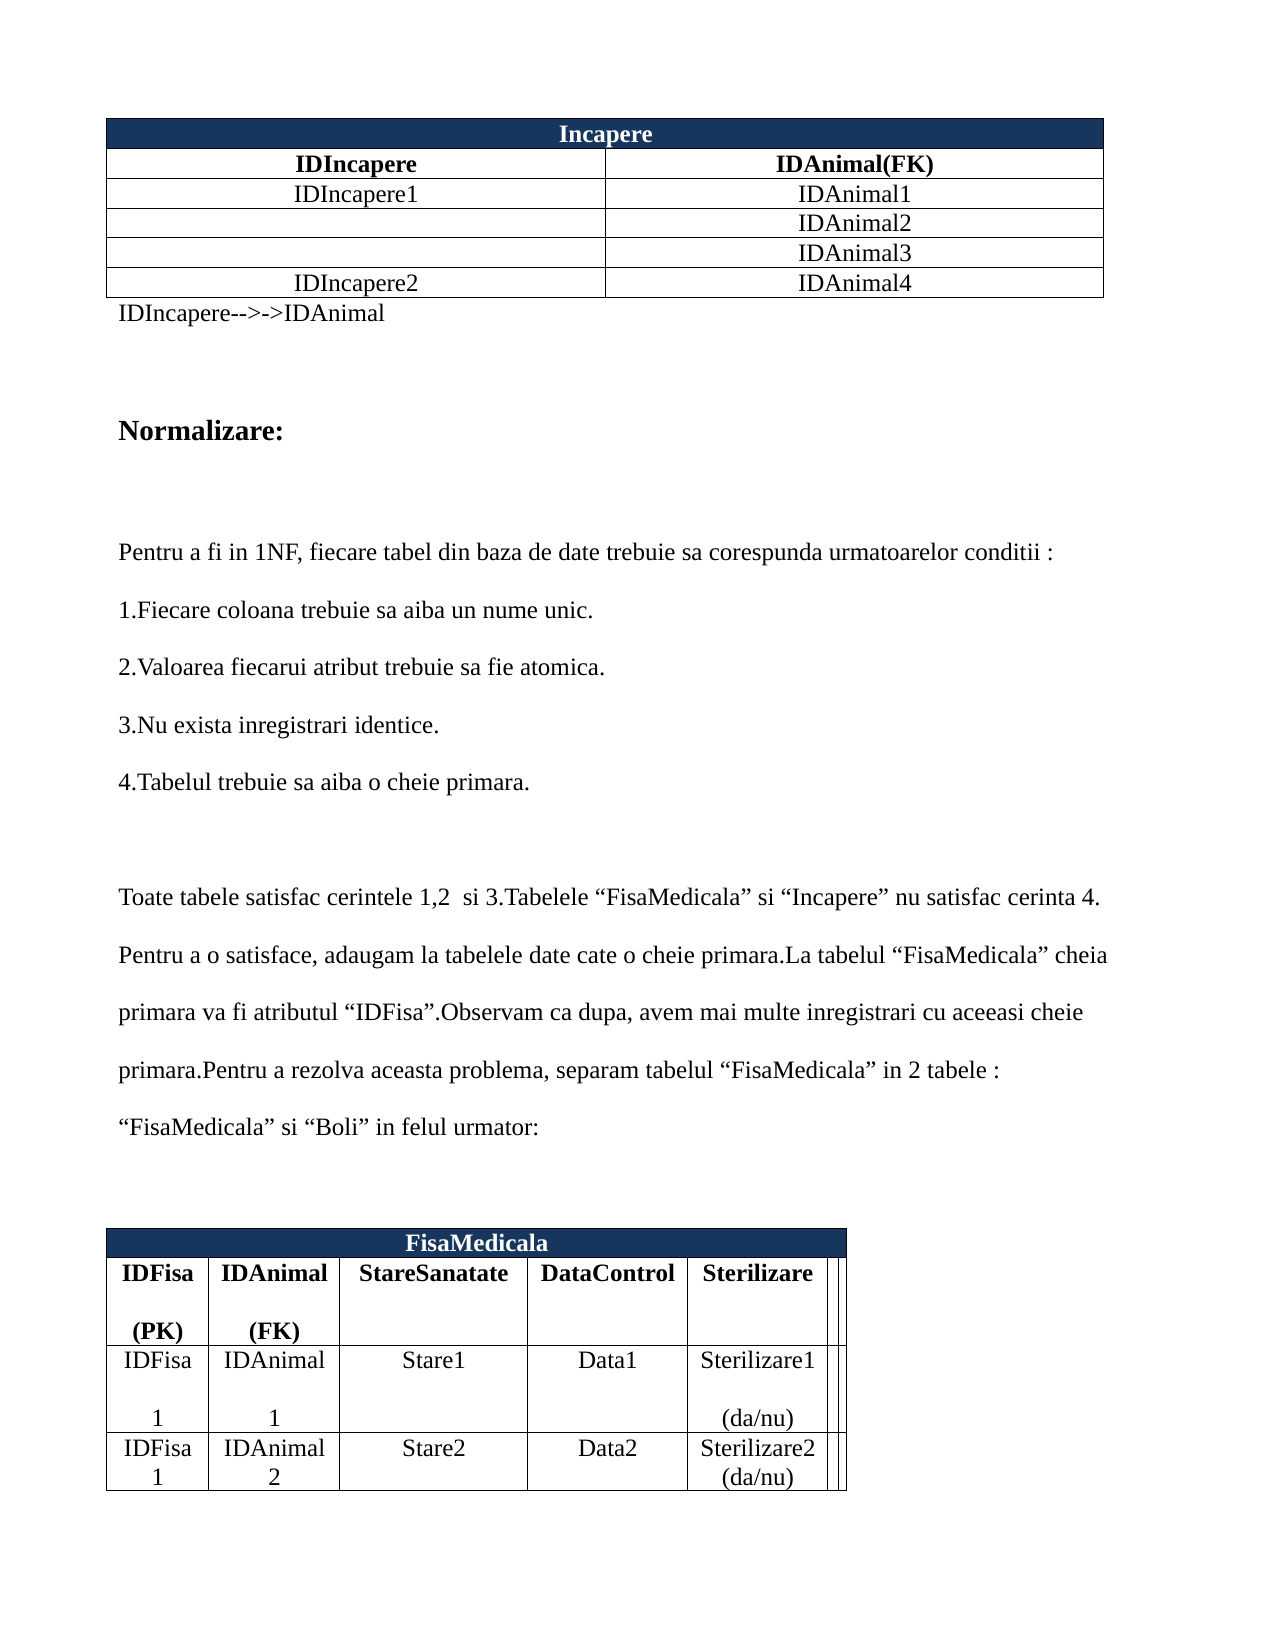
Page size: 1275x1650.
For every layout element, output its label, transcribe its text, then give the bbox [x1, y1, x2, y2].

table_cell IDAnimal1 [606, 179, 1103, 207]
text Toate tabele satisfac cerintele 1,2 si 3.Tabelele “FisaMedicala” si “Incapere” nu satisfac cerinta 4. Pentru a o satisface, adaugam la tabelele date cate o cheie primara.La tabelul “FisaMedicala” cheia primara va fi atributul “IDFisa”.Observam ca dupa, avem mai multe inregistrari cu aceeasi cheie primara.Pentru a rezolva aceasta problema, separam tabelul “FisaMedicala” in 2 tabele : “FisaMedicala” si “Boli” in felul urmator: [118, 882, 1157, 1141]
text Normalizare: [118, 413, 1157, 446]
table_cell DataControl [528, 1258, 687, 1344]
table_cell IDIncapere [107, 149, 605, 178]
table_cell [839, 1346, 846, 1432]
text Pentru a fi in 1NF, fiecare tabel din baza de date trebuie sa corespunda urmatoarelor conditii : [118, 537, 1157, 566]
table_cell [828, 1433, 838, 1490]
table_cell IDAnimal3 [606, 238, 1103, 267]
text 3.Nu exista inregistrari identice. [118, 710, 1157, 739]
table_cell IDAnimal(FK) [606, 149, 1103, 178]
table_cell IDAnimal2 [606, 209, 1103, 237]
table_cell IDIncapere2 [107, 268, 605, 297]
table_cell Stare2 [340, 1433, 527, 1490]
table_cell IDAnimal(FK) [209, 1258, 339, 1344]
table_cell Sterilizare [688, 1258, 827, 1344]
table_cell Sterilizare1(da/nu) [688, 1346, 827, 1432]
table_cell IDFisa1 [107, 1346, 208, 1432]
table_cell IDIncapere1 [107, 179, 605, 207]
table_header FisaMedicala [107, 1229, 846, 1257]
table_cell Stare1 [340, 1346, 527, 1432]
table_cell StareSanatate [340, 1258, 527, 1344]
table_cell [839, 1258, 846, 1344]
text 2.Valoarea fiecarui atribut trebuie sa fie atomica. [118, 652, 1157, 681]
table_cell IDAnimal2 [209, 1433, 339, 1490]
text IDIncapere-->->IDAnimal [118, 298, 1157, 327]
table_cell [828, 1258, 838, 1344]
table_cell Sterilizare2(da/nu) [688, 1433, 827, 1490]
table_cell Data2 [528, 1433, 687, 1490]
table_cell IDAnimal4 [606, 268, 1103, 297]
text 4.Tabelul trebuie sa aiba o cheie primara. [118, 767, 1157, 796]
table_cell IDFisa (PK) [107, 1258, 208, 1344]
table_cell [107, 209, 605, 237]
table_cell Data1 [528, 1346, 687, 1432]
table_cell IDAnimal1 [209, 1346, 339, 1432]
table_cell [828, 1346, 838, 1432]
table_cell IDFisa1 [107, 1433, 208, 1490]
table_cell [839, 1433, 846, 1490]
text 1.Fiecare coloana trebuie sa aiba un nume unic. [118, 595, 1157, 624]
table_header Incapere [107, 119, 1103, 148]
table_cell [107, 238, 605, 267]
